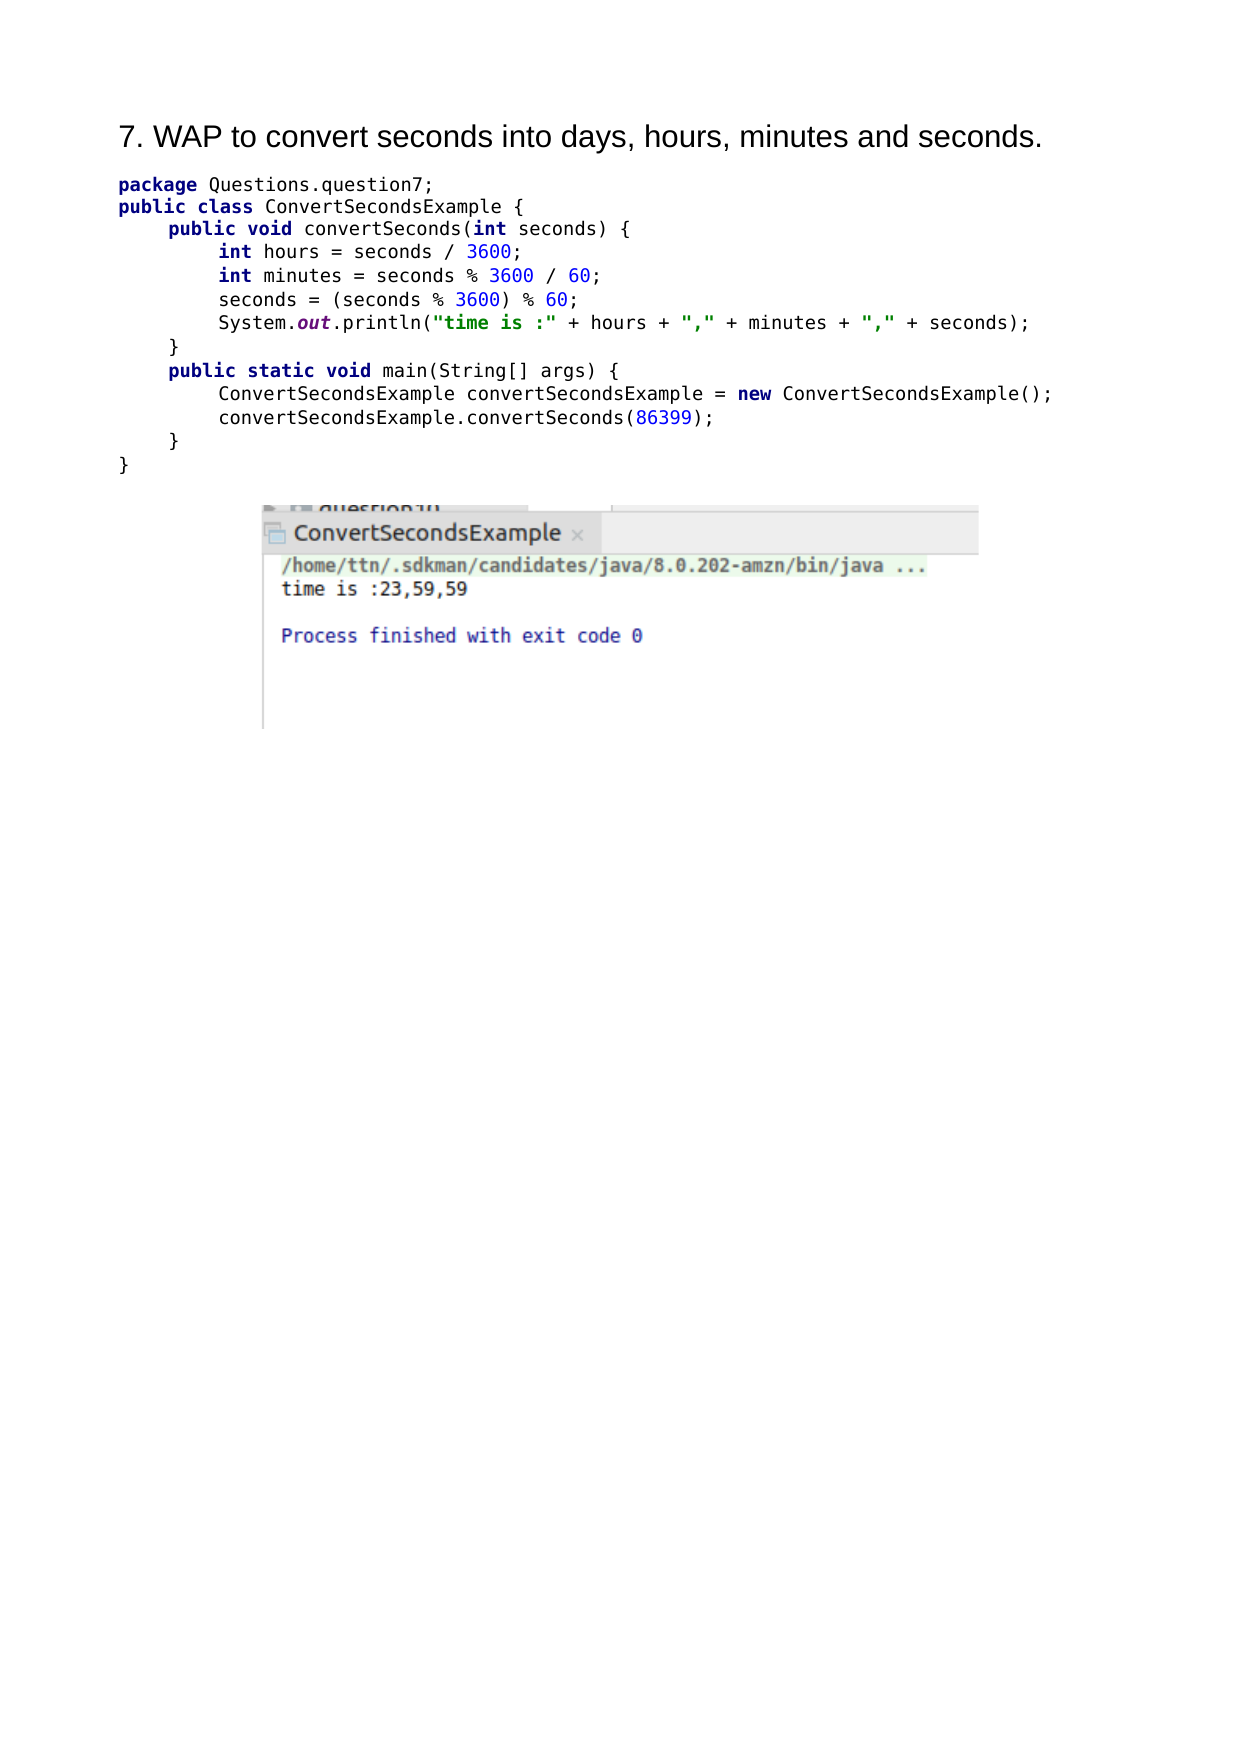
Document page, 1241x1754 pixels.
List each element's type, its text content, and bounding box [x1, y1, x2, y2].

text } [118, 454, 1122, 476]
text System.out.println("time is :" + hours + "," + minutes + "," + seconds); [118, 312, 1122, 336]
text public static void main(String[] args) { [118, 359, 1122, 383]
text ConvertSecondsExample convertSecondsExample = new ConvertSecondsExample(); [118, 383, 1122, 407]
text } [118, 431, 1122, 454]
text seconds = (seconds % 3600) % 60; [118, 289, 1122, 312]
text int minutes = seconds % 3600 / 60; [118, 265, 1122, 289]
text 7. WAP to convert seconds into days, hours, minutes and seconds. [118, 118, 1122, 154]
text int hours = seconds / 3600; [118, 241, 1122, 265]
text package Questions.question7; [118, 174, 1122, 196]
text convertSecondsExample.convertSeconds(86399); [118, 407, 1122, 431]
text public class ConvertSecondsExample { [118, 196, 1122, 218]
picture [261, 505, 979, 729]
text public void convertSeconds(int seconds) { [118, 218, 1122, 241]
text } [118, 336, 1122, 359]
